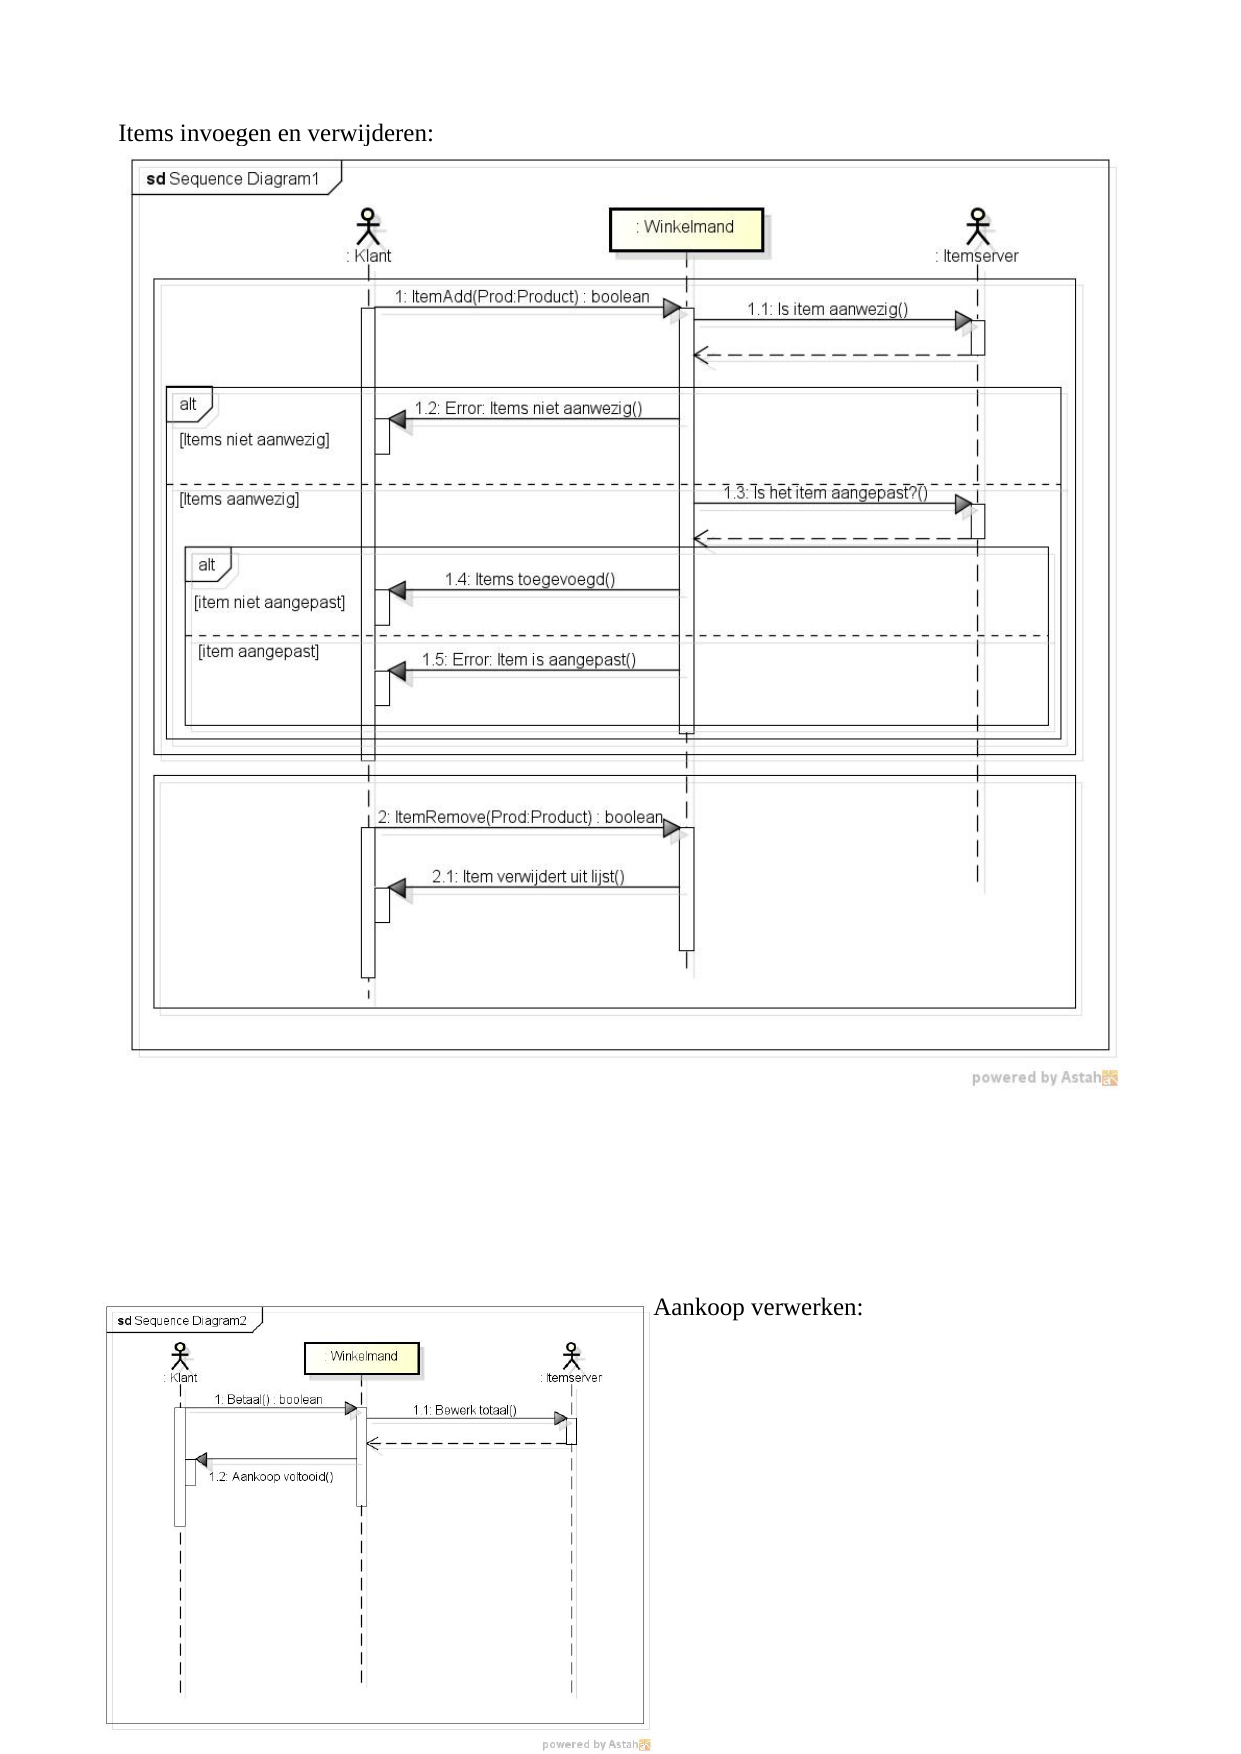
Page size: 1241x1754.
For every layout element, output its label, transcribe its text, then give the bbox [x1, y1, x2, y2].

text Aankoop verwerken: [118, 1292, 1122, 1320]
text Items invoegen en verwijderen: [118, 118, 1122, 146]
picture [118, 146, 1123, 1091]
picture [96, 1296, 654, 1754]
